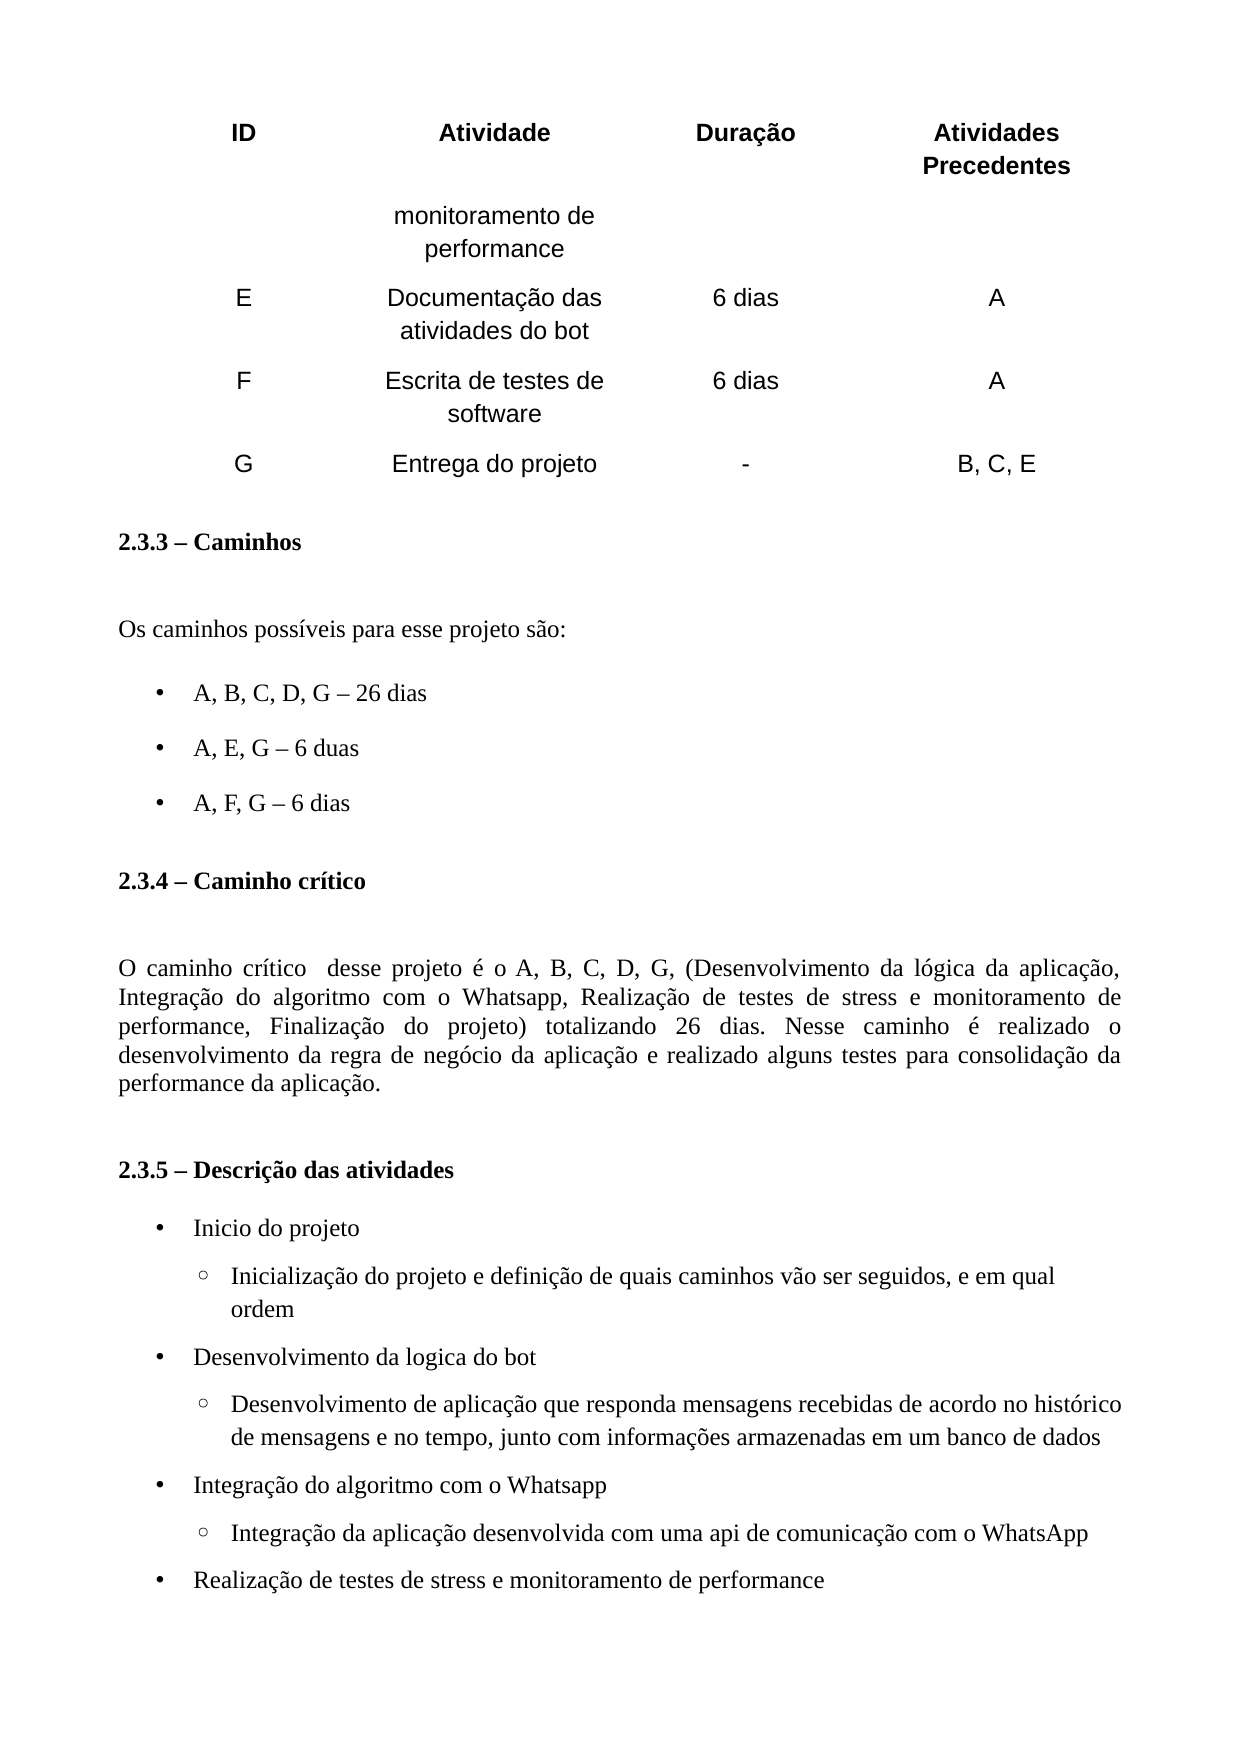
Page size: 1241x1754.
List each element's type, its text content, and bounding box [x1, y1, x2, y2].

table_header Atividade [369, 118, 620, 201]
list Desenvolvimento da logica do bot [156, 1342, 1122, 1371]
table_header ID [118, 118, 369, 201]
list Inicialização do projeto e definição de quais caminhos vão ser seguidos, e em qual ordem [193, 1261, 1122, 1323]
table_cell monitoramento de performance [369, 201, 620, 283]
table_cell Escrita de testes de software [369, 366, 620, 448]
table_cell Documentação das atividades do bot [369, 283, 620, 366]
list A, B, C, D, G – 26 dias [156, 678, 1122, 707]
list A, F, G – 6 dias [156, 788, 1122, 817]
table_cell A [871, 283, 1122, 366]
list Inicio do projeto [156, 1213, 1122, 1242]
table_cell Entrega do projeto [369, 449, 620, 498]
table_cell - [620, 449, 871, 498]
list A, E, G – 6 duas [156, 733, 1122, 762]
subtitle 2.3.3 – Caminhos [118, 527, 1122, 556]
subtitle 2.3.4 – Caminho crítico [118, 866, 1122, 895]
table_cell F [118, 366, 369, 448]
list Integração da aplicação desenvolvida com uma api de comunicação com o WhatsApp [193, 1518, 1122, 1546]
table_cell 6 dias [620, 366, 871, 448]
text O caminho crítico desse projeto é o A, B, C, D, G, (Desenvolvimento da lógica da aplicação, Integração do algoritmo com o Whatsapp, Realização de testes de stress e monitoramento de performance, Finalização do projeto) totalizando 26 dias. Nesse caminho é realizado o desenvolvimento da regra de negócio da aplicação e realizado alguns testes para consolidação da performance da aplicação. [118, 953, 1122, 1097]
table_header Atividades Precedentes [871, 118, 1122, 201]
subtitle 2.3.5 – Descrição das atividades [118, 1156, 1122, 1184]
text Os caminhos possíveis para esse projeto são: [118, 614, 1122, 643]
table_cell A [871, 366, 1122, 448]
table_cell [118, 201, 369, 283]
table_cell E [118, 283, 369, 366]
list Integração do algoritmo com o Whatsapp [156, 1470, 1122, 1499]
table_cell G [118, 449, 369, 498]
table_header Duração [620, 118, 871, 201]
list Realização de testes de stress e monitoramento de performance [156, 1565, 1122, 1594]
table_cell [620, 201, 871, 283]
table_cell B, C, E [871, 449, 1122, 498]
list Desenvolvimento de aplicação que responda mensagens recebidas de acordo no histórico de mensagens e no tempo, junto com informações armazenadas em um banco de dados [193, 1389, 1122, 1451]
table_cell 6 dias [620, 283, 871, 366]
table_cell [871, 201, 1122, 283]
